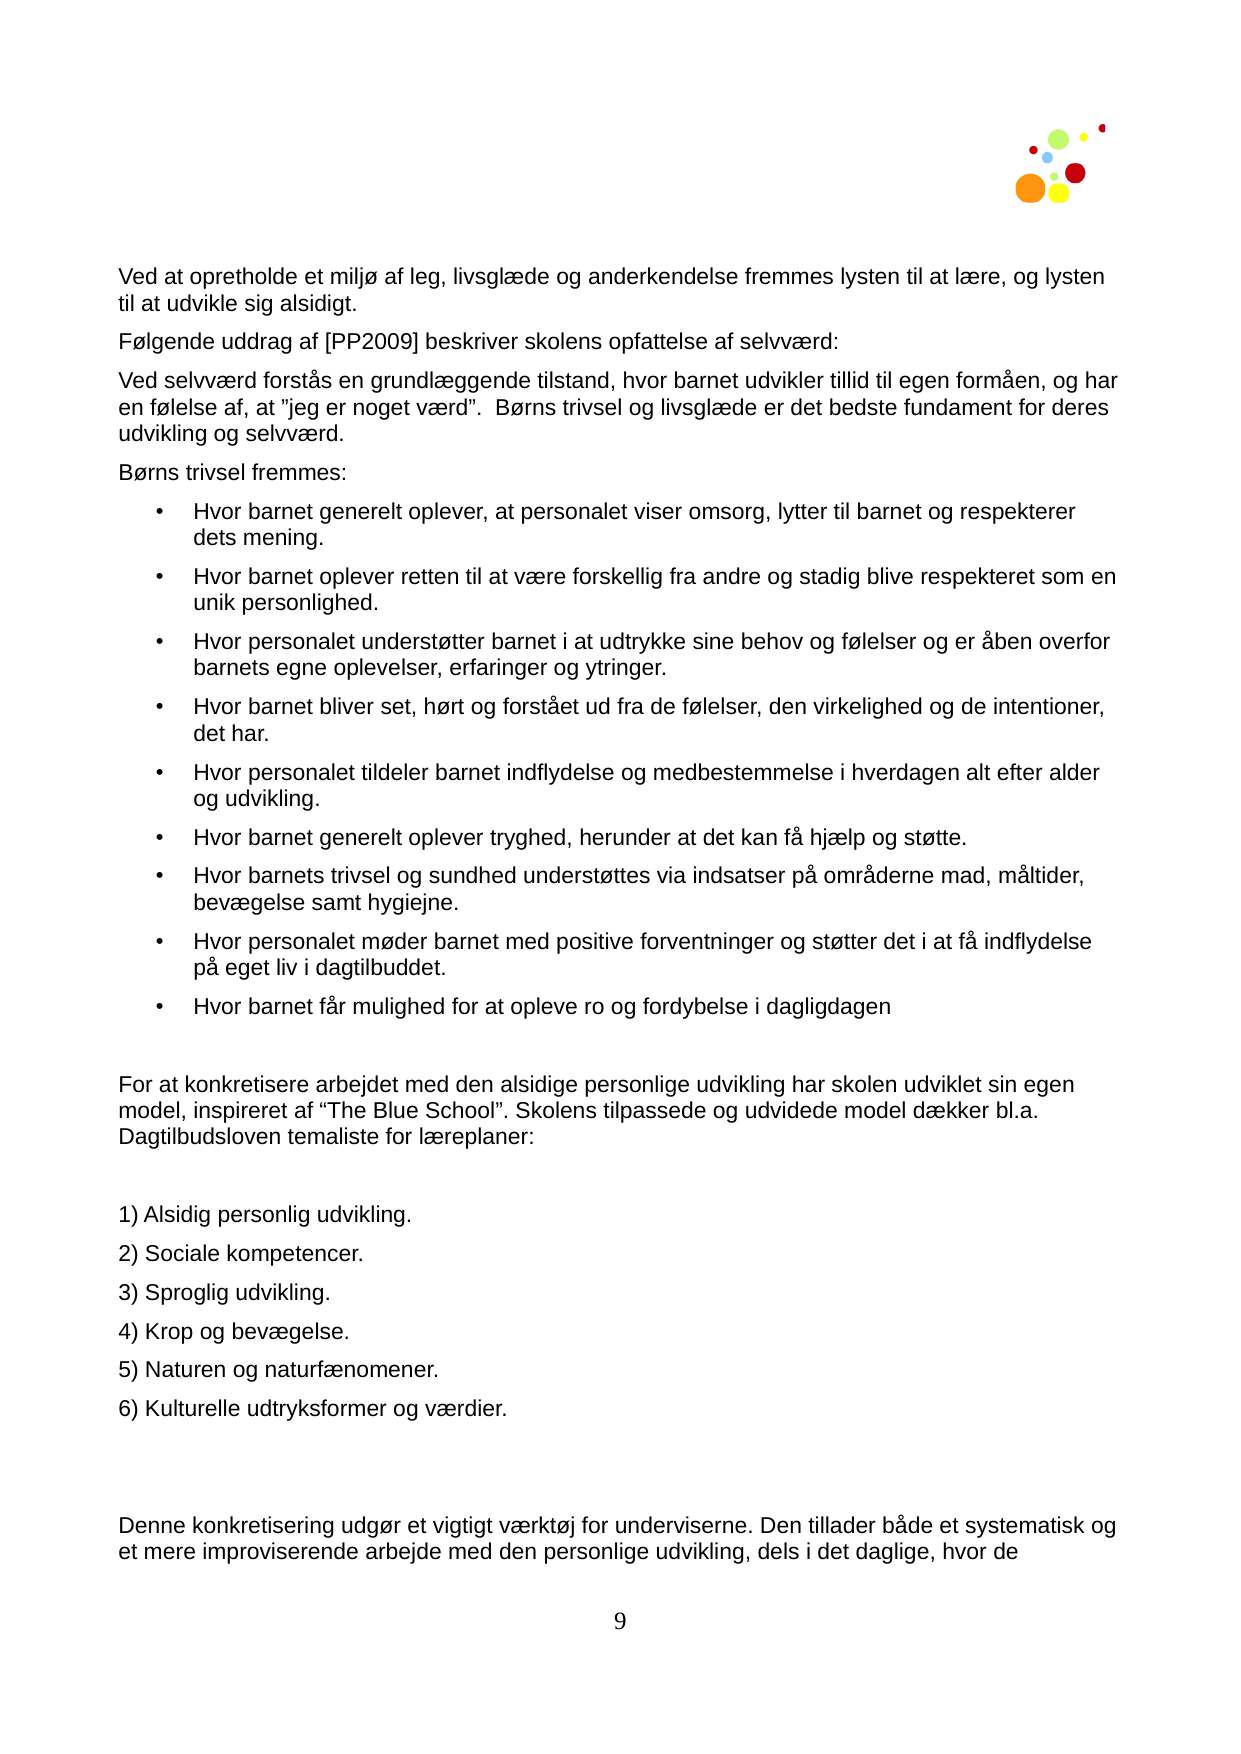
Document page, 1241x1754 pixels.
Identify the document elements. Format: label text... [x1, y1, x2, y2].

text 2) Sociale kompetencer. [118, 1240, 1122, 1266]
text 1) Alsidig personlig udvikling. [118, 1201, 1122, 1227]
text For at konkretisere arbejdet med den alsidige personlige udvikling har skolen udviklet sin egen model, inspireret af “The Blue School”. Skolens tilpassede og udvidede model dækker bl.a. Dagtilbudsloven temaliste for læreplaner: [118, 1071, 1122, 1150]
list Hvor barnet oplever retten til at være forskellig fra andre og stadig blive respekteret som en unik personlighed. [156, 563, 1122, 616]
text Ved selvværd forstås en grundlæggende tilstand, hvor barnet udvikler tillid til egen formåen, og har en følelse af, at ”jeg er noget værd”. Børns trivsel og livsglæde er det bedste fundament for deres udvikling og selvværd. [118, 367, 1122, 446]
list Hvor personalet møder barnet med positive forventninger og støtter det i at få indflydelse på eget liv i dagtilbuddet. [156, 928, 1122, 980]
text 6) Kulturelle udtryksformer og værdier. [118, 1395, 1122, 1422]
text Børns trivsel fremmes: [118, 459, 1122, 485]
list Hvor personalet understøtter barnet i at udtrykke sine behov og følelser og er åben overfor barnets egne oplevelser, erfaringer og ytringer. [156, 628, 1122, 681]
list Hvor barnet generelt oplever, at personalet viser omsorg, lytter til barnet og respekterer dets mening. [156, 498, 1122, 550]
list Hvor barnet generelt oplever tryghed, herunder at det kan få hjælp og støtte. [156, 824, 1122, 850]
picture [1015, 124, 1106, 203]
list Hvor barnets trivsel og sundhed understøttes via indsatser på områderne mad, måltider, bevægelse samt hygiejne. [156, 862, 1122, 915]
text Følgende uddrag af [PP2009] beskriver skolens opfattelse af selvværd: [118, 328, 1122, 355]
text 4) Krop og bevægelse. [118, 1318, 1122, 1344]
text 5) Naturen og naturfænomener. [118, 1356, 1122, 1383]
text Denne konkretisering udgør et vigtigt værktøj for underviserne. Den tillader både et systematisk og et mere improviserende arbejde med den personlige udvikling, dels i det daglige, hvor de [118, 1512, 1122, 1564]
text Ved at opretholde et miljø af leg, livsglæde og anderkendelse fremmes lysten til at lære, og lysten til at udvikle sig alsidigt. [118, 263, 1122, 316]
list Hvor personalet tildeler barnet indflydelse og medbestemmelse i hverdagen alt efter alder og udvikling. [156, 758, 1122, 811]
text 3) Sproglig udvikling. [118, 1279, 1122, 1305]
list Hvor barnet bliver set, hørt og forstået ud fra de følelser, den virkelighed og de intentioner, det har. [156, 693, 1122, 746]
list Hvor barnet får mulighed for at opleve ro og fordybelse i dagligdagen [156, 993, 1122, 1019]
